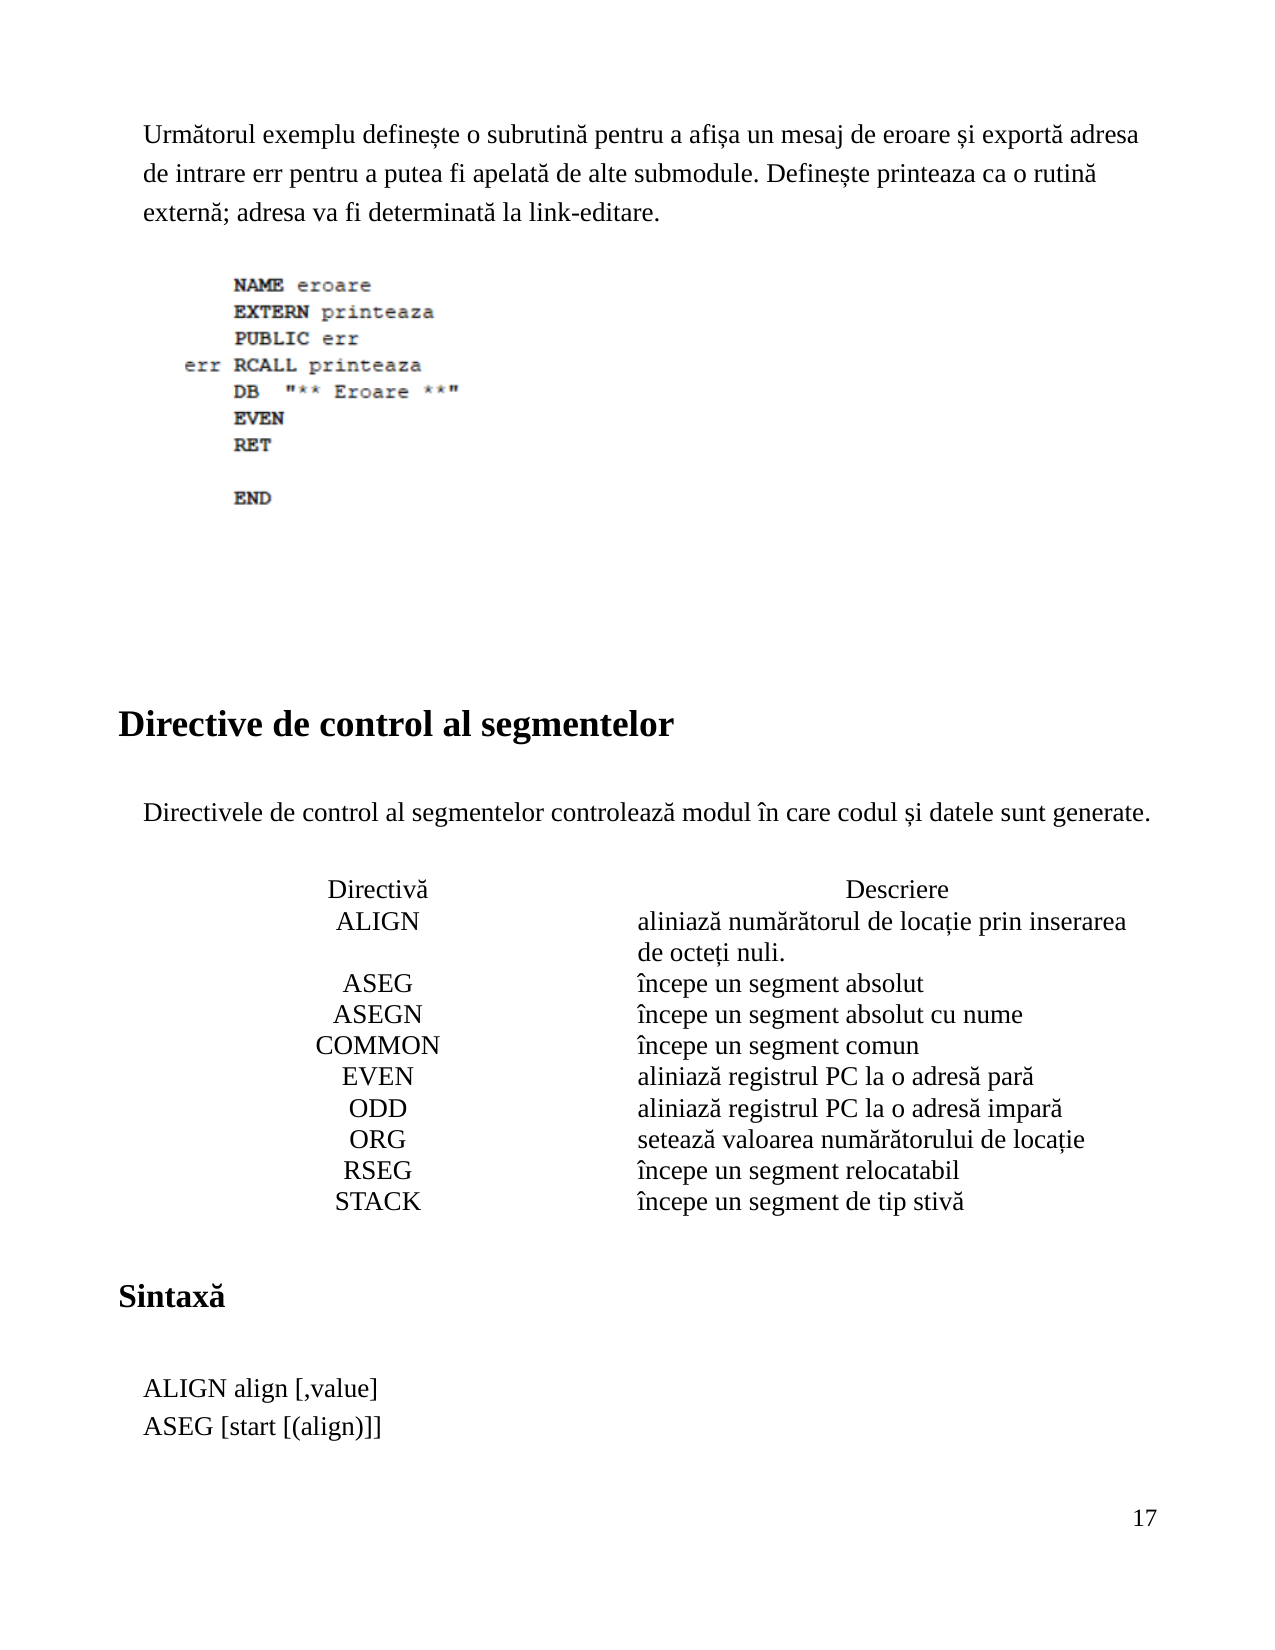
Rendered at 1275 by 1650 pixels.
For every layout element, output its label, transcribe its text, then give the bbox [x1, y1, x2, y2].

text Următorul exemplu definește o subrutină pentru a afișa un mesaj de eroare și exportă adresa de intrare err pentru a putea fi apelată de alte submodule. Definește printeaza ca o rutină externă; adresa va fi determinată la link-editare. [143, 118, 1157, 227]
table_cell setează valoarea numărătorului de locație [638, 1123, 1157, 1154]
table_cell COMMON [118, 1029, 637, 1061]
table_cell începe un segment absolut [638, 967, 1157, 998]
picture [184, 273, 658, 595]
table_header Directivă [118, 874, 637, 905]
table_cell STACK [118, 1185, 637, 1216]
table_cell aliniază registrul PC la o adresă pară [638, 1061, 1157, 1092]
text ALIGN align [,value] [143, 1372, 1157, 1403]
table_cell RSEG [118, 1154, 637, 1185]
subtitle Directive de control al segmentelor [118, 701, 1157, 744]
table_cell aliniază registrul PC la o adresă impară [638, 1092, 1157, 1123]
table_header Descriere [638, 874, 1157, 905]
table_cell aliniază numărătorul de locație prin inserarea de octeți nuli. [638, 905, 1157, 967]
table_cell ODD [118, 1092, 637, 1123]
table_cell începe un segment relocatabil [638, 1154, 1157, 1185]
table_cell ASEGN [118, 998, 637, 1029]
subtitle Sintaxă [118, 1276, 1157, 1314]
table_cell ORG [118, 1123, 637, 1154]
table_cell începe un segment de tip stivă [638, 1185, 1157, 1216]
text ASEG [start [(align)]] [143, 1411, 1157, 1442]
table_cell începe un segment comun [638, 1029, 1157, 1061]
table_cell EVEN [118, 1061, 637, 1092]
text Directivele de control al segmentelor controlează modul în care codul și datele sunt generate. [143, 796, 1157, 827]
table_cell începe un segment absolut cu nume [638, 998, 1157, 1029]
table_cell ASEG [118, 967, 637, 998]
table_cell ALIGN [118, 905, 637, 967]
